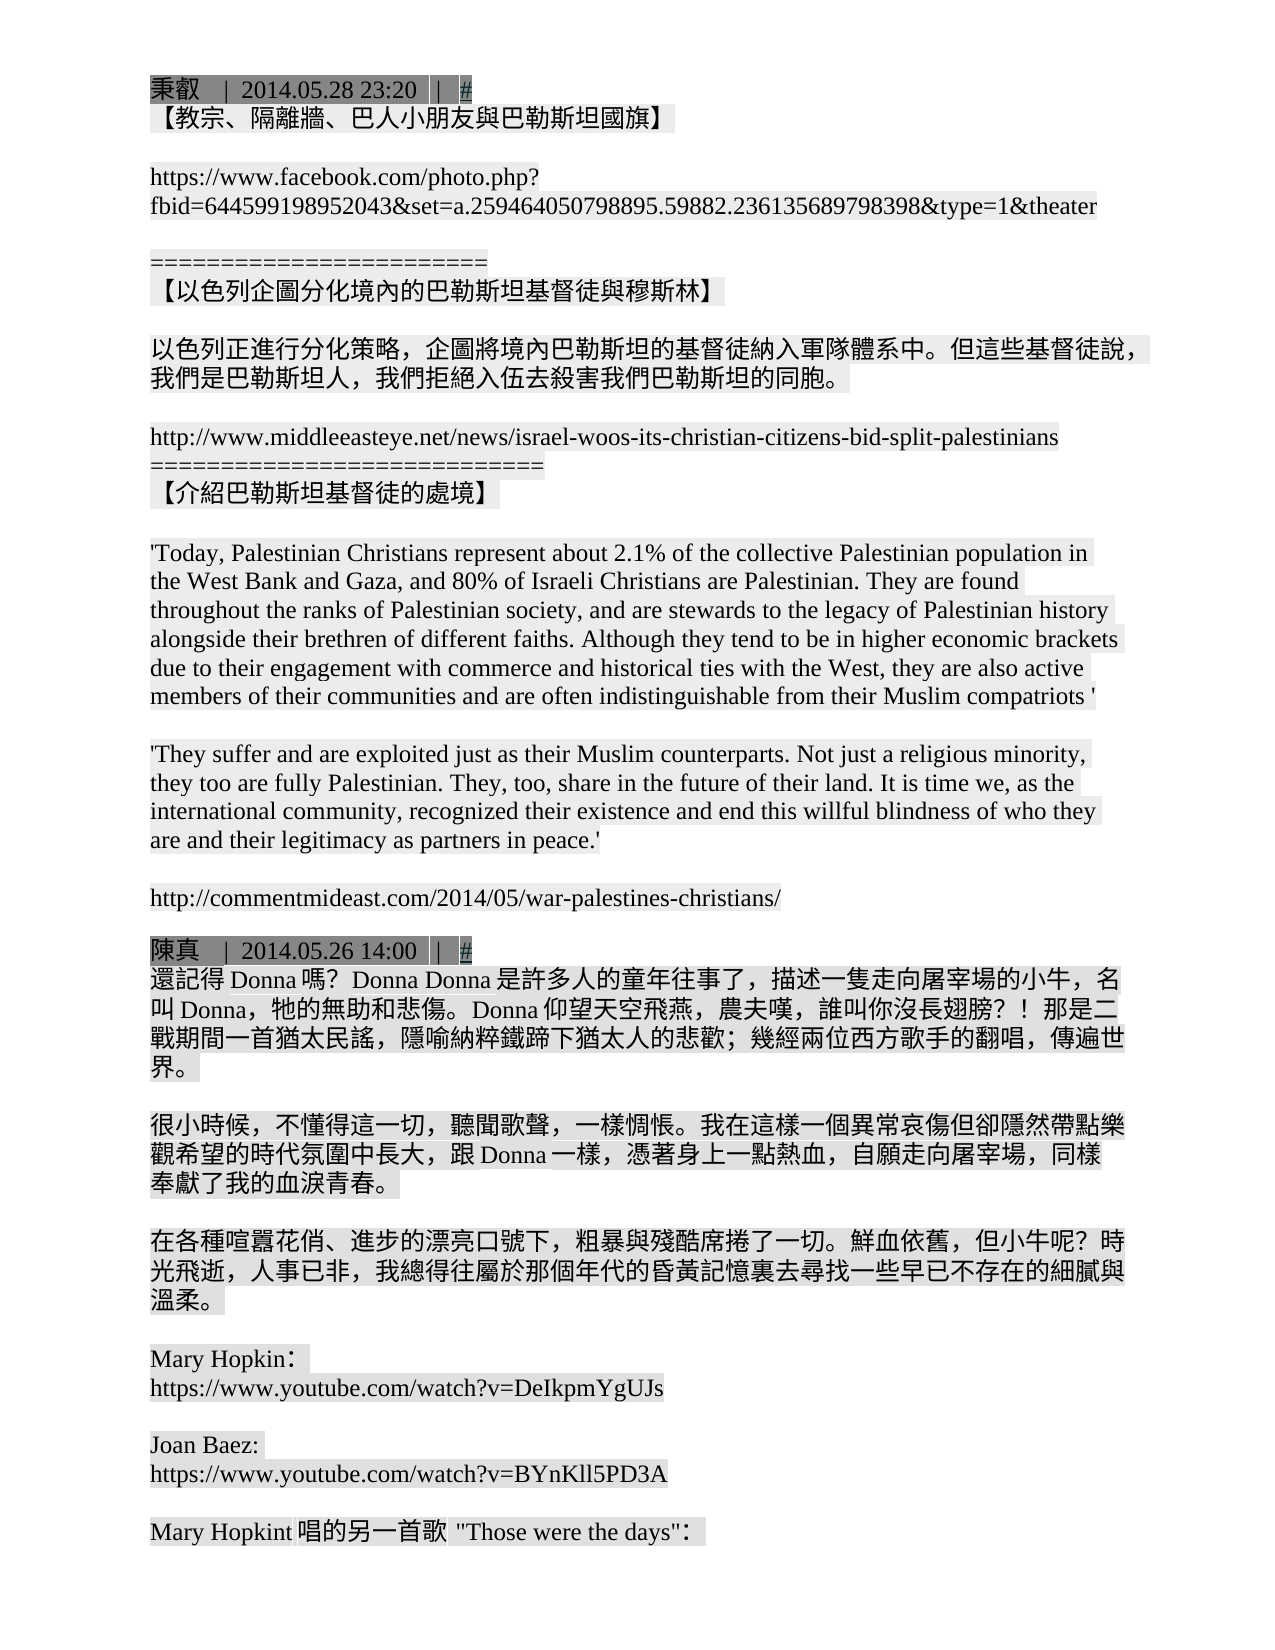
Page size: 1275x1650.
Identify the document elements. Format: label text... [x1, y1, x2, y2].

text 還記得Donna嗎？Donna Donna是許多人的童年往事了，描述一隻走向屠宰場的小牛，名叫Donna，牠的無助和悲傷。Donna仰望天空飛燕，農夫嘆，誰叫你沒長翅膀？！那是二戰期間一首猶太民謠，隱喻納粹鐵蹄下猶太人的悲歡；幾經兩位西方歌手的翻唱，傳遍世界。 很小時候，不懂得這一切，聽聞歌聲，一樣惆悵。我在這樣一個異常哀傷但卻隱然帶點樂觀希望的時代氛圍中長大，跟Donna一樣，憑著身上一點熱血，自願走向屠宰場，同樣奉獻了我的血淚青春。 在各種喧囂花俏、進步的漂亮口號下，粗暴與殘酷席捲了一切。鮮血依舊，但小牛呢？時光飛逝，人事已非，我總得往屬於那個年代的昏黃記憶裏去尋找一些早已不存在的細膩與溫柔。 Mary Hopkin： https://www.youtube.com/watch?v=DeIkpmYgUJs Joan Baez: https://www.youtube.com/watch?v=BYnKll5PD3A Mary Hopkint唱的另一首歌 "Those were the days"： [150, 966, 1125, 1575]
text 秉叡 | 2014.05.28 23:20 | # [150, 75, 1125, 104]
text 陳真 | 2014.05.26 14:00 | # [150, 936, 1125, 966]
text 【教宗、隔離牆、巴人小朋友與巴勒斯坦國旗】 https://www.facebook.com/photo.php?fbid=644599198952043&set=a.259464050798895.59882.236135689798398&type=1&theater ======================== 【以色列企圖分化境內的巴勒斯坦基督徒與穆斯林】 以色列正進行分化策略，企圖將境內巴勒斯坦的基督徒納入軍隊體系中。但這些基督徒說，我們是巴勒斯坦人，我們拒絕入伍去殺害我們巴勒斯坦的同胞。 http://www.middleeasteye.net/news/israel-woos-its-christian-citizens-bid-split-palestinians ============================ 【介紹巴勒斯坦基督徒的處境】 'Today, Palestinian Christians represent about 2.1% of the collective Palestinian population in the West Bank and Gaza, and 80% of Israeli Christians are Palestinian. They are found throughout the ranks of Palestinian society, and are stewards to the legacy of Palestinian history alongside their brethren of different faiths. Although they tend to be in higher economic brackets due to their engagement with commerce and historical ties with the West, they are also active members of their communities and are often indistinguishable from their Muslim compatriots ' 'They suffer and are exploited just as their Muslim counterparts. Not just a religious minority, they too are fully Palestinian. They, too, share in the future of their land. It is time we, as the international community, recognized their existence and end this willful blindness of who they are and their legitimacy as partners in peace.' http://commentmideast.com/2014/05/war-palestines-christians/ [150, 104, 1125, 911]
